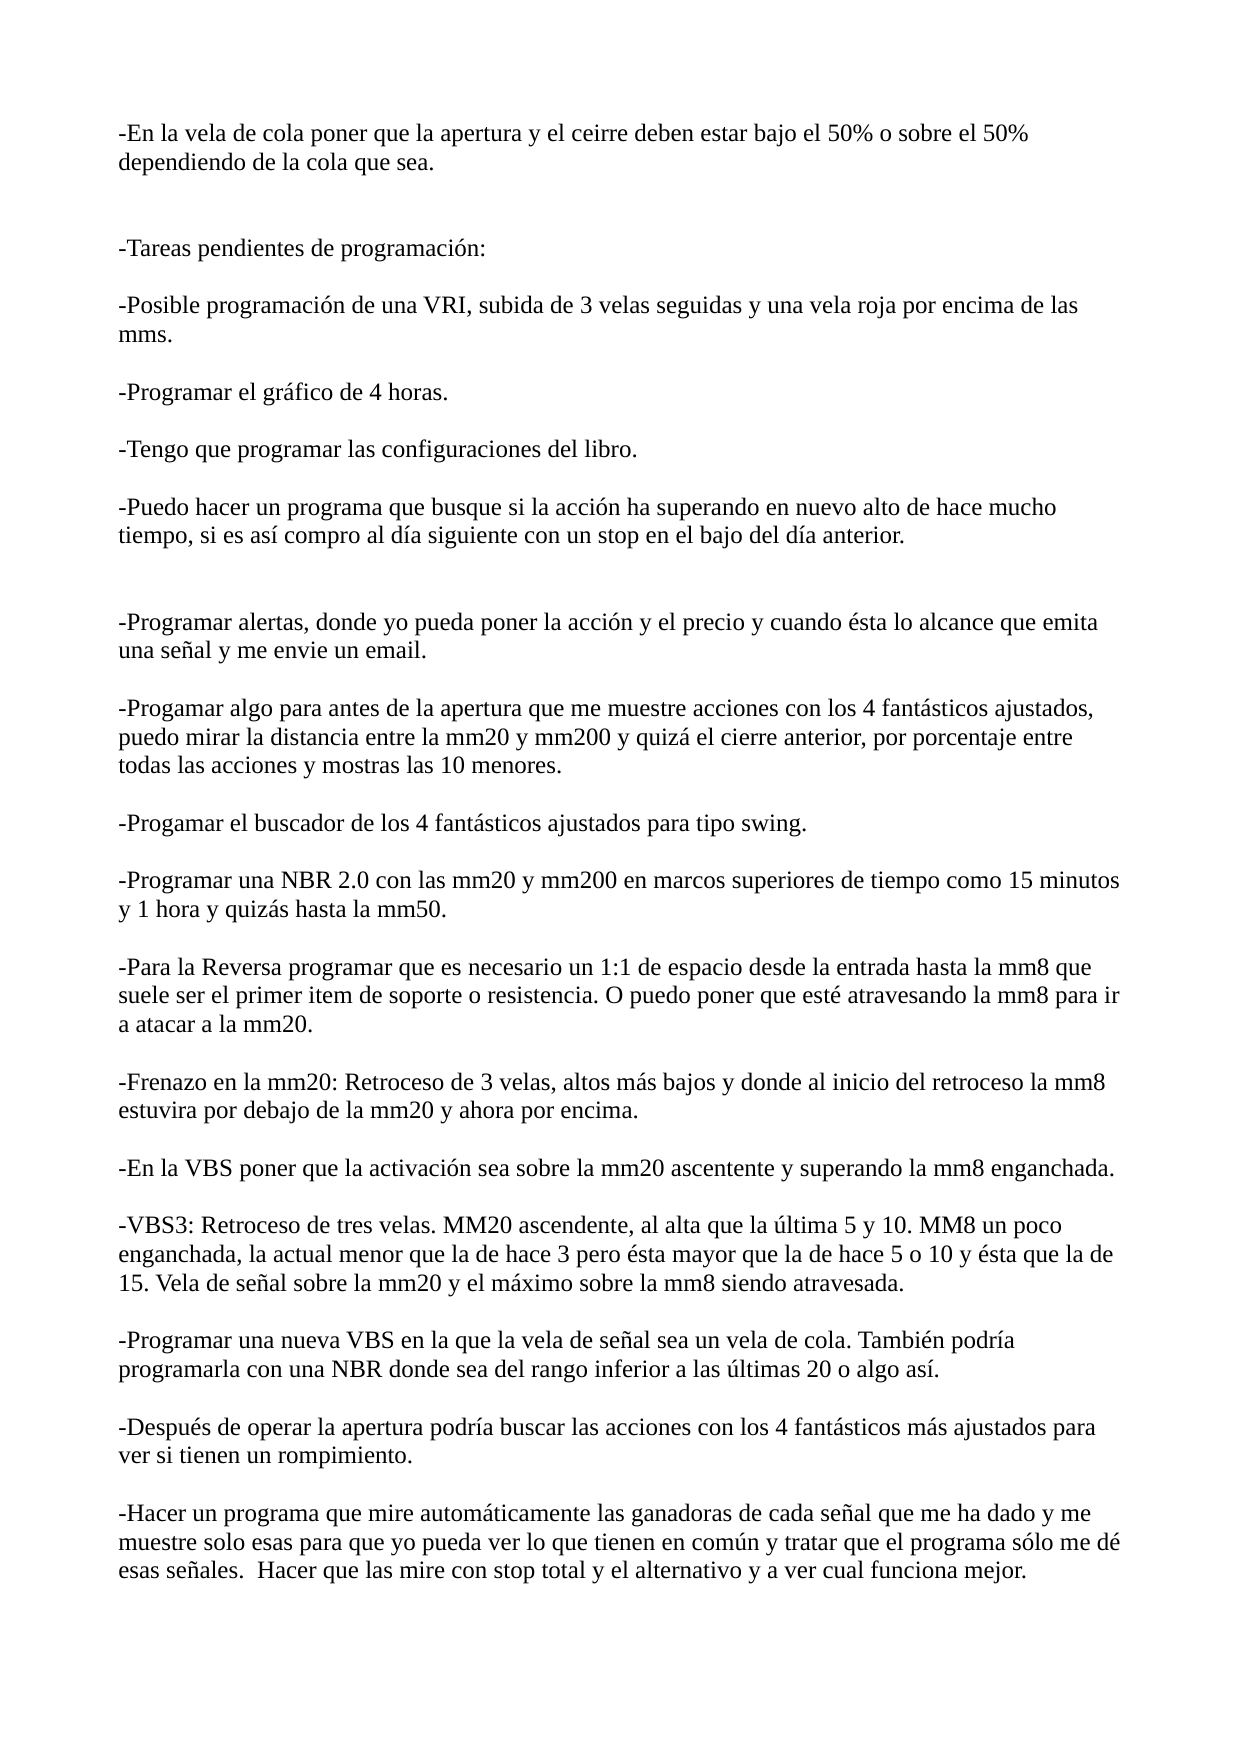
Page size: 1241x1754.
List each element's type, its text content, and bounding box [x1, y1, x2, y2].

text -Tengo que programar las configuraciones del libro. [118, 434, 1122, 463]
text -Programar alertas, donde yo pueda poner la acción y el precio y cuando ésta lo alcance que emita una señal y me envie un email. [118, 607, 1122, 664]
text -Progamar algo para antes de la apertura que me muestre acciones con los 4 fantásticos ajustados, puedo mirar la distancia entre la mm20 y mm200 y quizá el cierre anterior, por porcentaje entre todas las acciones y mostras las 10 menores. [118, 693, 1122, 779]
text -Posible programación de una VRI, subida de 3 velas seguidas y una vela roja por encima de las mms. [118, 291, 1122, 348]
text -Programar el gráfico de 4 horas. [118, 377, 1122, 406]
text -Para la Reversa programar que es necesario un 1:1 de espacio desde la entrada hasta la mm8 que suele ser el primer item de soporte o resistencia. O puedo poner que esté atravesando la mm8 para ir a atacar a la mm20. [118, 952, 1122, 1038]
text -Programar una NBR 2.0 con las mm20 y mm200 en marcos superiores de tiempo como 15 minutos y 1 hora y quizás hasta la mm50. [118, 866, 1122, 923]
text -Frenazo en la mm20: Retroceso de 3 velas, altos más bajos y donde al inicio del retroceso la mm8 estuvira por debajo de la mm20 y ahora por encima. [118, 1067, 1122, 1124]
text -VBS3: Retroceso de tres velas. MM20 ascendente, al alta que la última 5 y 10. MM8 un poco enganchada, la actual menor que la de hace 3 pero ésta mayor que la de hace 5 o 10 y ésta que la de 15. Vela de señal sobre la mm20 y el máximo sobre la mm8 siendo atravesada. [118, 1211, 1122, 1297]
text -Tareas pendientes de programación: [118, 233, 1122, 262]
text -Programar una nueva VBS en la que la vela de señal sea un vela de cola. También podría programarla con una NBR donde sea del rango inferior a las últimas 20 o algo así. [118, 1326, 1122, 1383]
text -Puedo hacer un programa que busque si la acción ha superando en nuevo alto de hace mucho tiempo, si es así compro al día siguiente con un stop en el bajo del día anterior. [118, 492, 1122, 549]
text -En la VBS poner que la activación sea sobre la mm20 ascentente y superando la mm8 enganchada. [118, 1153, 1122, 1182]
text -Después de operar la apertura podría buscar las acciones con los 4 fantásticos más ajustados para ver si tienen un rompimiento. [118, 1412, 1122, 1469]
text -Progamar el buscador de los 4 fantásticos ajustados para tipo swing. [118, 808, 1122, 837]
text -Hacer un programa que mire automáticamente las ganadoras de cada señal que me ha dado y me muestre solo esas para que yo pueda ver lo que tienen en común y tratar que el programa sólo me dé esas señales. Hacer que las mire con stop total y el alternativo y a ver cual funciona mejor. [118, 1498, 1122, 1584]
text -En la vela de cola poner que la apertura y el ceirre deben estar bajo el 50% o sobre el 50% dependiendo de la cola que sea. [118, 118, 1122, 176]
